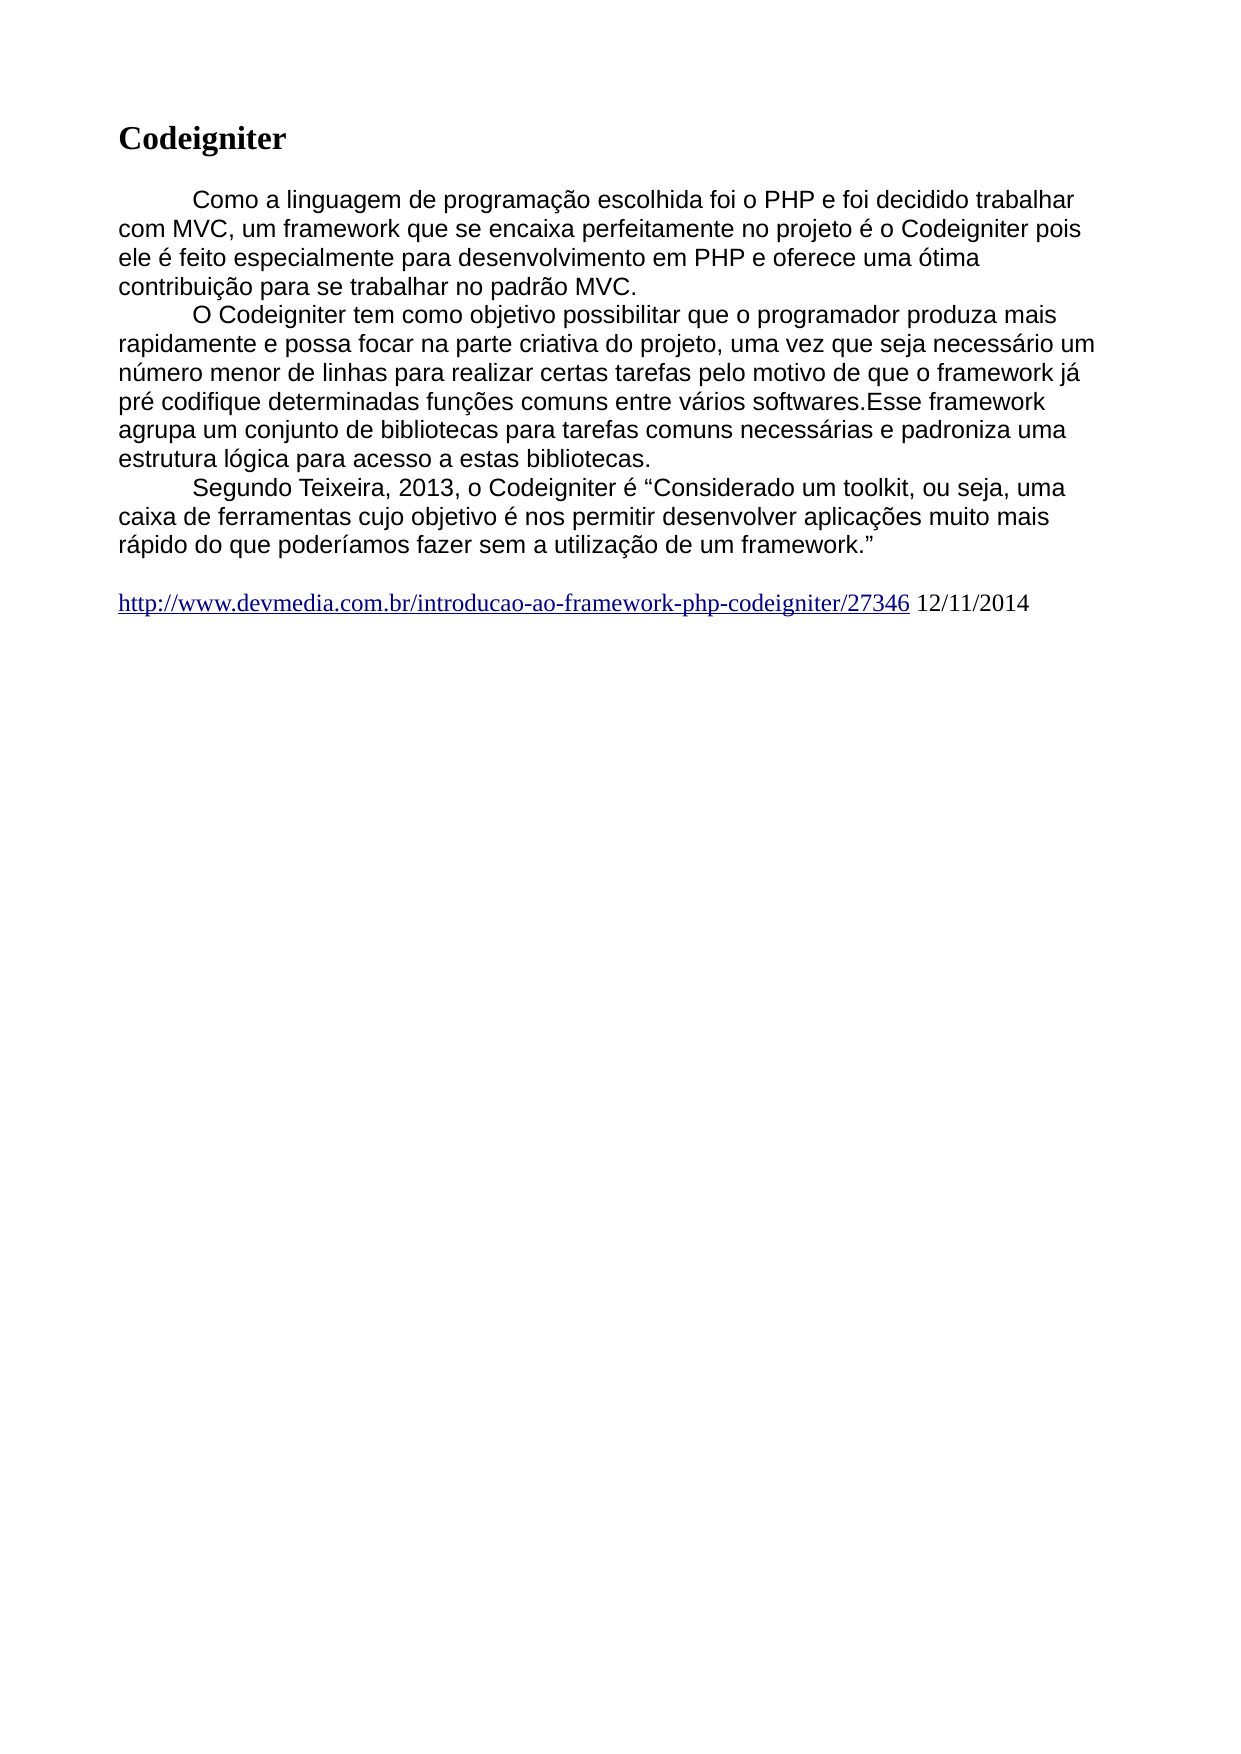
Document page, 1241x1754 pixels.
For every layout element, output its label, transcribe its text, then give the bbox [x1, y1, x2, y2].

text Codeigniter [118, 118, 1122, 156]
text O Codeigniter tem como objetivo possibilitar que o programador produza mais rapidamente e possa focar na parte criativa do projeto, uma vez que seja necessário um número menor de linhas para realizar certas tarefas pelo motivo de que o framework já pré codifique determinadas funções comuns entre vários softwares.Esse framework agrupa um conjunto de bibliotecas para tarefas comuns necessárias e padroniza uma estrutura lógica para acesso a estas bibliotecas. [118, 300, 1122, 473]
text Como a linguagem de programação escolhida foi o PHP e foi decidido trabalhar com MVC, um framework que se encaixa perfeitamente no projeto é o Codeigniter pois ele é feito especialmente para desenvolvimento em PHP e oferece uma ótima contribuição para se trabalhar no padrão MVC. [118, 185, 1122, 300]
text http://www.devmedia.com.br/introducao-ao-framework-php-codeigniter/27346 12/11/2014 [118, 588, 1122, 674]
text Segundo Teixeira, 2013, o Codeigniter é “Considerado um toolkit, ou seja, uma caixa de ferramentas cujo objetivo é nos permitir desenvolver aplicações muito mais rápido do que poderíamos fazer sem a utilização de um framework.” [118, 473, 1122, 559]
